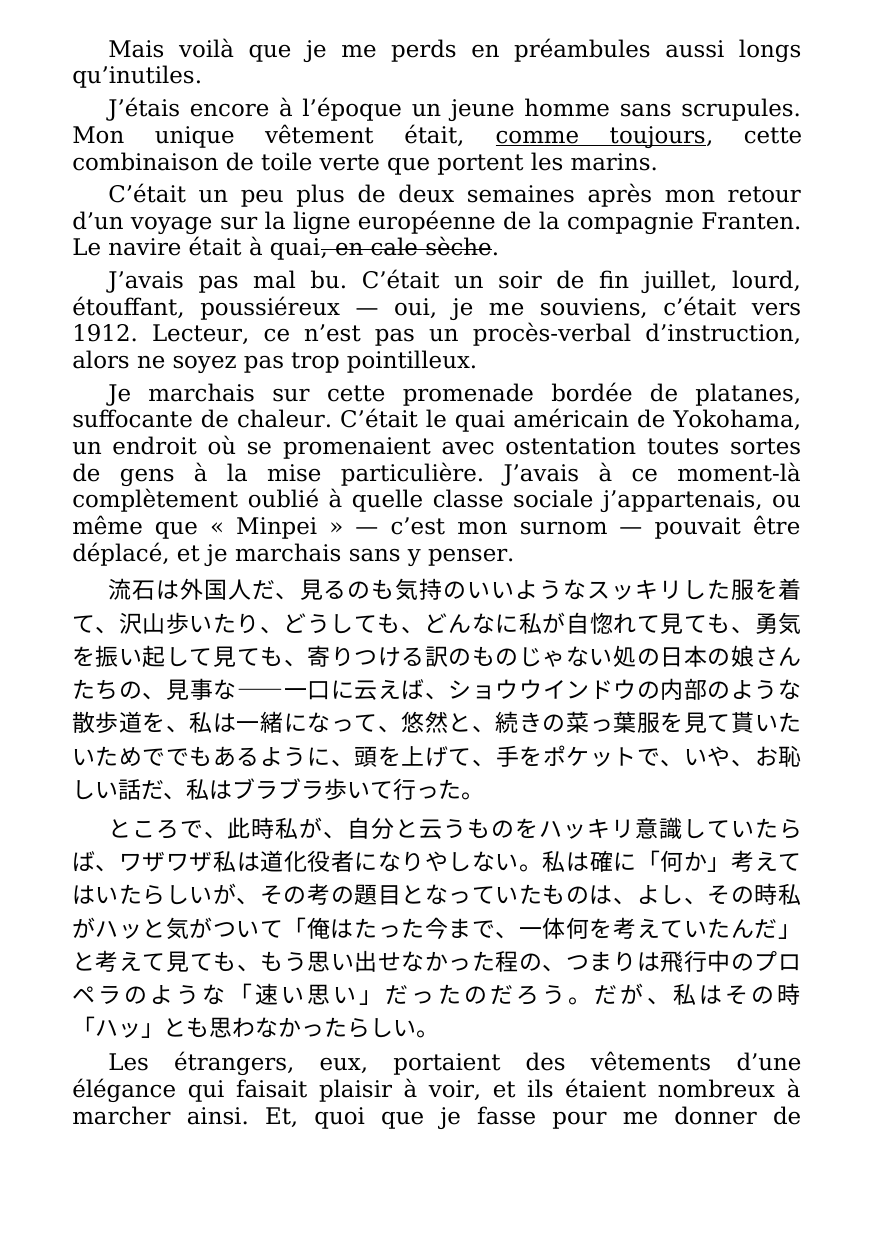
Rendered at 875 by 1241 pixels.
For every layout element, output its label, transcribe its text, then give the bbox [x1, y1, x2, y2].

text Je marchais sur cette promenade bordée de platanes, suffocante de chaleur. C’était le quai américain de Yokohama, un endroit où se promenaient avec ostentation toutes sortes de gens à la mise particulière. J’avais à ce moment-là complètement oublié à quelle classe sociale j’appartenais, ou même que « Minpei » — c’est mon surnom — pouvait être déplacé, et je marchais sans y penser. [72, 380, 802, 566]
text J’étais encore à l’époque un jeune homme sans scrupules. Mon unique vêtement était, comme toujours, cette combinaison de toile verte que portent les marins. [72, 95, 802, 175]
text C’était un peu plus de deux semaines après mon retour d’un voyage sur la ligne européenne de la compagnie Franten. Le navire était à quai, en cale sèche. [72, 181, 802, 261]
text 流石は外国人だ、見るのも気持のいいようなスッキリした服を着て、沢山歩いたり、どうしても、どんなに私が自惚れて見ても、勇気を振い起して見ても、寄りつける訳のものじゃない処の日本の娘さんたちの、見事な――一口に云えば、ショウウインドウの内部のような散歩道を、私は一緒になって、悠然と、続きの菜っ葉服を見て貰いたいためででもあるように、頭を上げて、手をポケットで、いや、お恥しい話だ、私はブラブラ歩いて行った。 [72, 572, 802, 805]
text Mais voilà que je me perds en préambules aussi longs qu’inutiles. [72, 36, 802, 89]
text J’avais pas mal bu. C’était un soir de fin juillet, lourd, étouffant, poussiéreux — oui, je me souviens, c’était vers 1912. Lecteur, ce n’est pas un procès-verbal d’instruction, alors ne soyez pas trop pointilleux. [72, 267, 802, 374]
text ところで、此時私が、自分と云うものをハッキリ意識していたらば、ワザワザ私は道化役者になりやしない。私は確に「何か」考えてはいたらしいが、その考の題目となっていたものは、よし、その時私がハッと気がついて「俺はたった今まで、一体何を考えていたんだ」と考えて見ても、もう思い出せなかった程の、つまりは飛行中のプロペラのような「速い思い」だったのだろう。だが、私はその時「ハッ」とも思わなかったらしい。 [72, 811, 802, 1043]
text Les étrangers, eux, portaient des vêtements d’une élégance qui faisait plaisir à voir, et ils étaient nombreux à marcher ainsi. Et, quoi que je fasse pour me donner de [72, 1049, 802, 1129]
